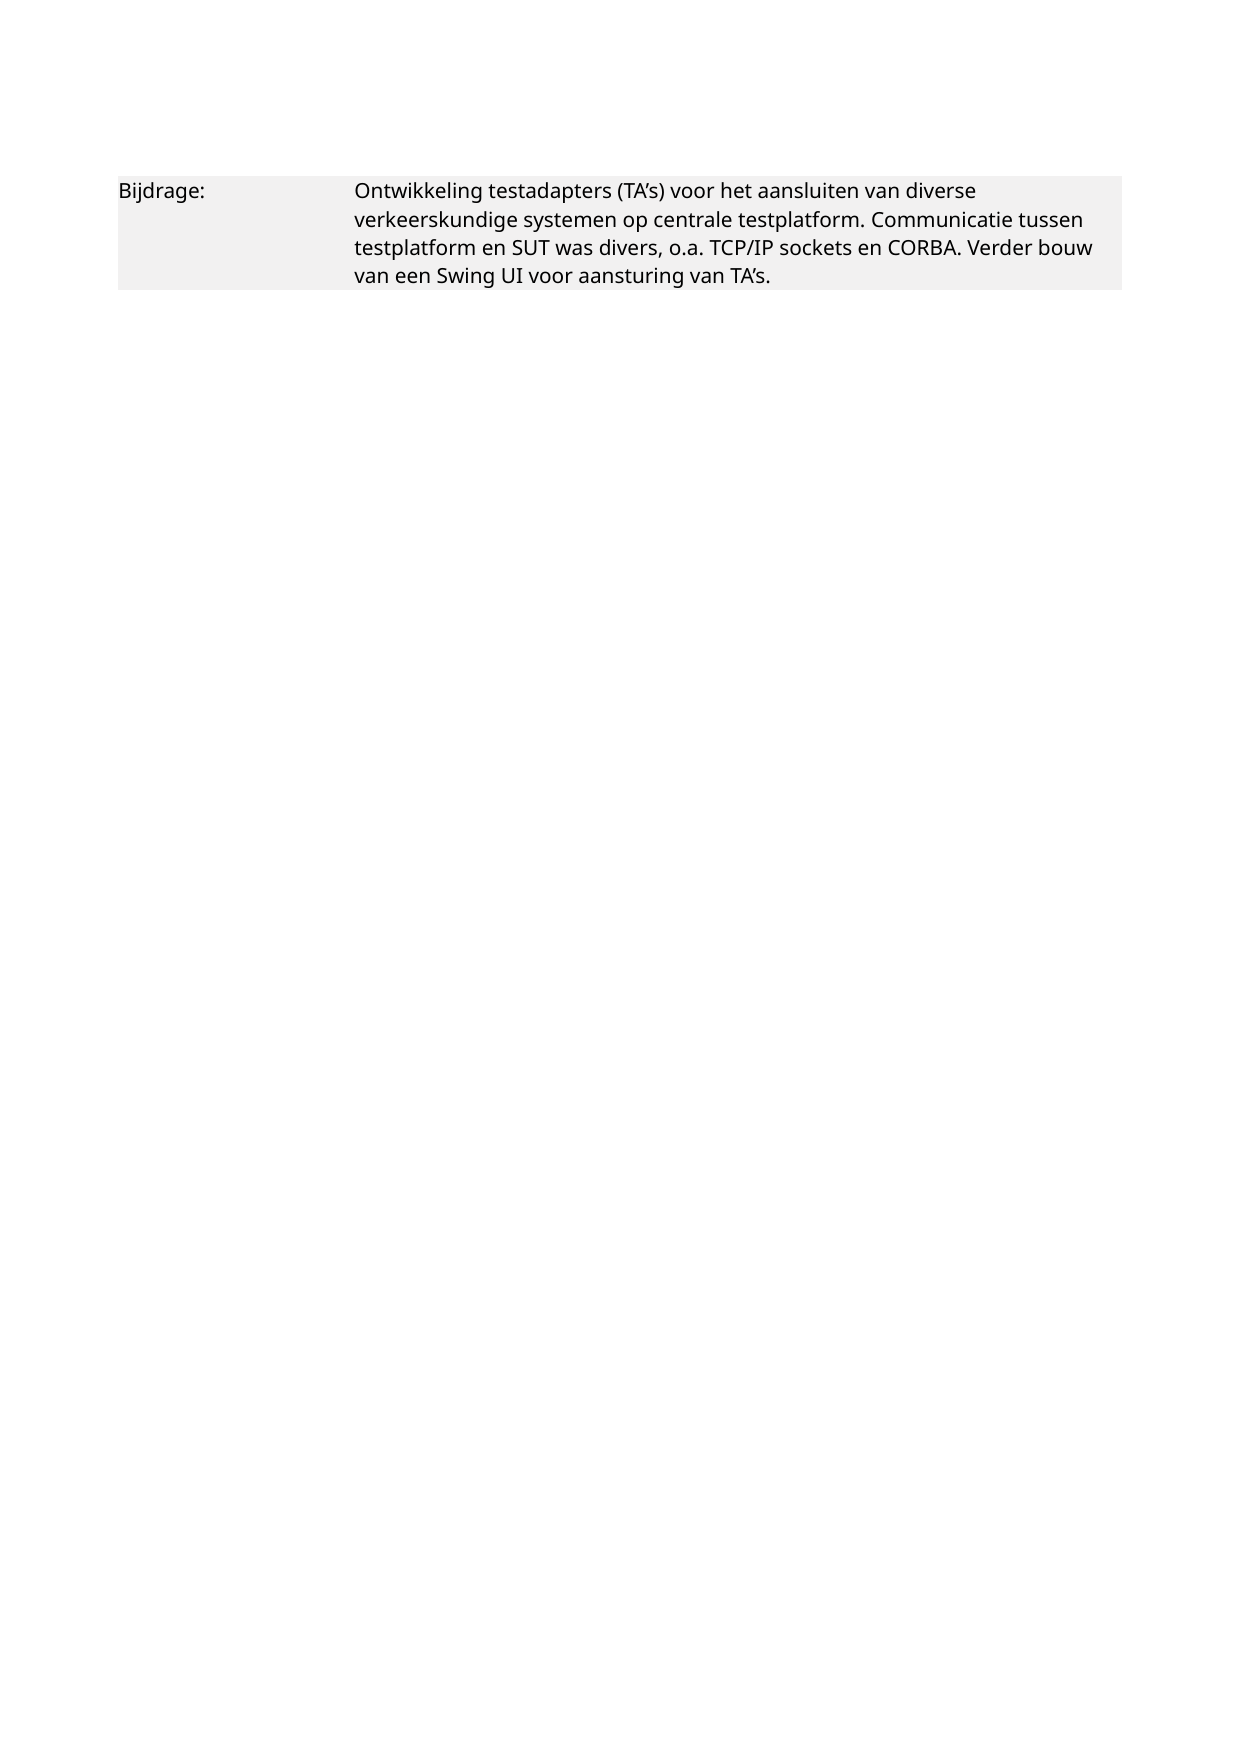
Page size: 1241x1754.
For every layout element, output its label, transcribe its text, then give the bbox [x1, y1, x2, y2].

table_cell Bijdrage: [118, 176, 354, 290]
table_cell [118, 290, 354, 318]
table_cell [354, 319, 1122, 347]
table_cell [118, 319, 354, 347]
table_cell Ontwikkeling testadapters (TA’s) voor het aansluiten van diverse verkeerskundige systemen op centrale testplatform. Communicatie tussen testplatform en SUT was divers, o.a. TCP/IP sockets en CORBA. Verder bouw van een Swing UI voor aansturing van TA’s. [354, 176, 1122, 290]
table_cell [354, 290, 1122, 318]
